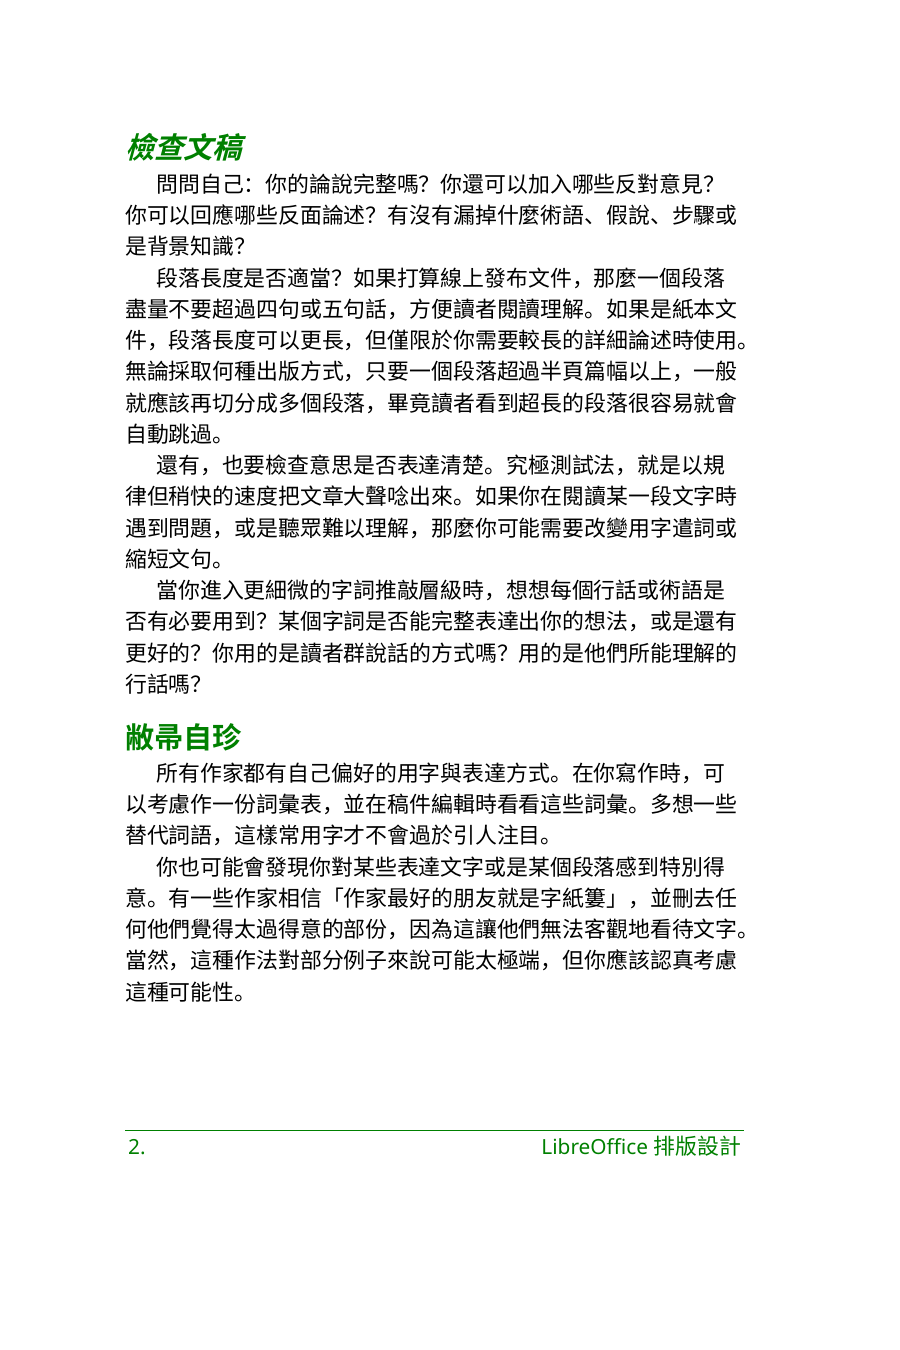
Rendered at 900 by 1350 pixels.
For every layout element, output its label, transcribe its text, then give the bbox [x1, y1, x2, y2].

text 問問自己：你的論說完整嗎？你還可以加入哪些反對意見？你可以回應哪些反面論述？有沒有漏掉什麼術語、假說、步驟或是背景知識？ [125, 167, 744, 261]
text 段落長度是否適當？如果打算線上發布文件，那麼一個段落盡量不要超過四句或五句話，方便讀者閱讀理解。如果是紙本文件，段落長度可以更長，但僅限於你需要較長的詳細論述時使用。無論採取何種出版方式，只要一個段落超過半頁篇幅以上，一般就應該再切分成多個段落，畢竟讀者看到超長的段落很容易就會自動跳過。 [125, 261, 744, 448]
subtitle 檢查文稿 [125, 125, 744, 167]
text 還有，也要檢查意思是否表達清楚。究極測試法，就是以規律但稍快的速度把文章大聲唸出來。如果你在閱讀某一段文字時遇到問題，或是聽眾難以理解，那麼你可能需要改變用字遣詞或縮短文句。 [125, 448, 744, 573]
text 當你進入更細微的字詞推敲層級時，想想每個行話或術語是否有必要用到？某個字詞是否能完整表達出你的想法，或是還有更好的？你用的是讀者群說話的方式嗎？用的是他們所能理解的行話嗎？ [125, 573, 744, 698]
subtitle 敝帚自珍 [125, 714, 744, 756]
text 所有作家都有自己偏好的用字與表達方式。在你寫作時，可以考慮作一份詞彙表，並在稿件編輯時看看這些詞彙。多想一些替代詞語，這樣常用字才不會過於引人注目。 [125, 756, 744, 850]
text 你也可能會發現你對某些表達文字或是某個段落感到特別得意。有一些作家相信「作家最好的朋友就是字紙簍」，並刪去任何他們覺得太過得意的部份，因為這讓他們無法客觀地看待文字。當然，這種作法對部分例子來說可能太極端，但你應該認真考慮這種可能性。 [125, 850, 744, 1006]
